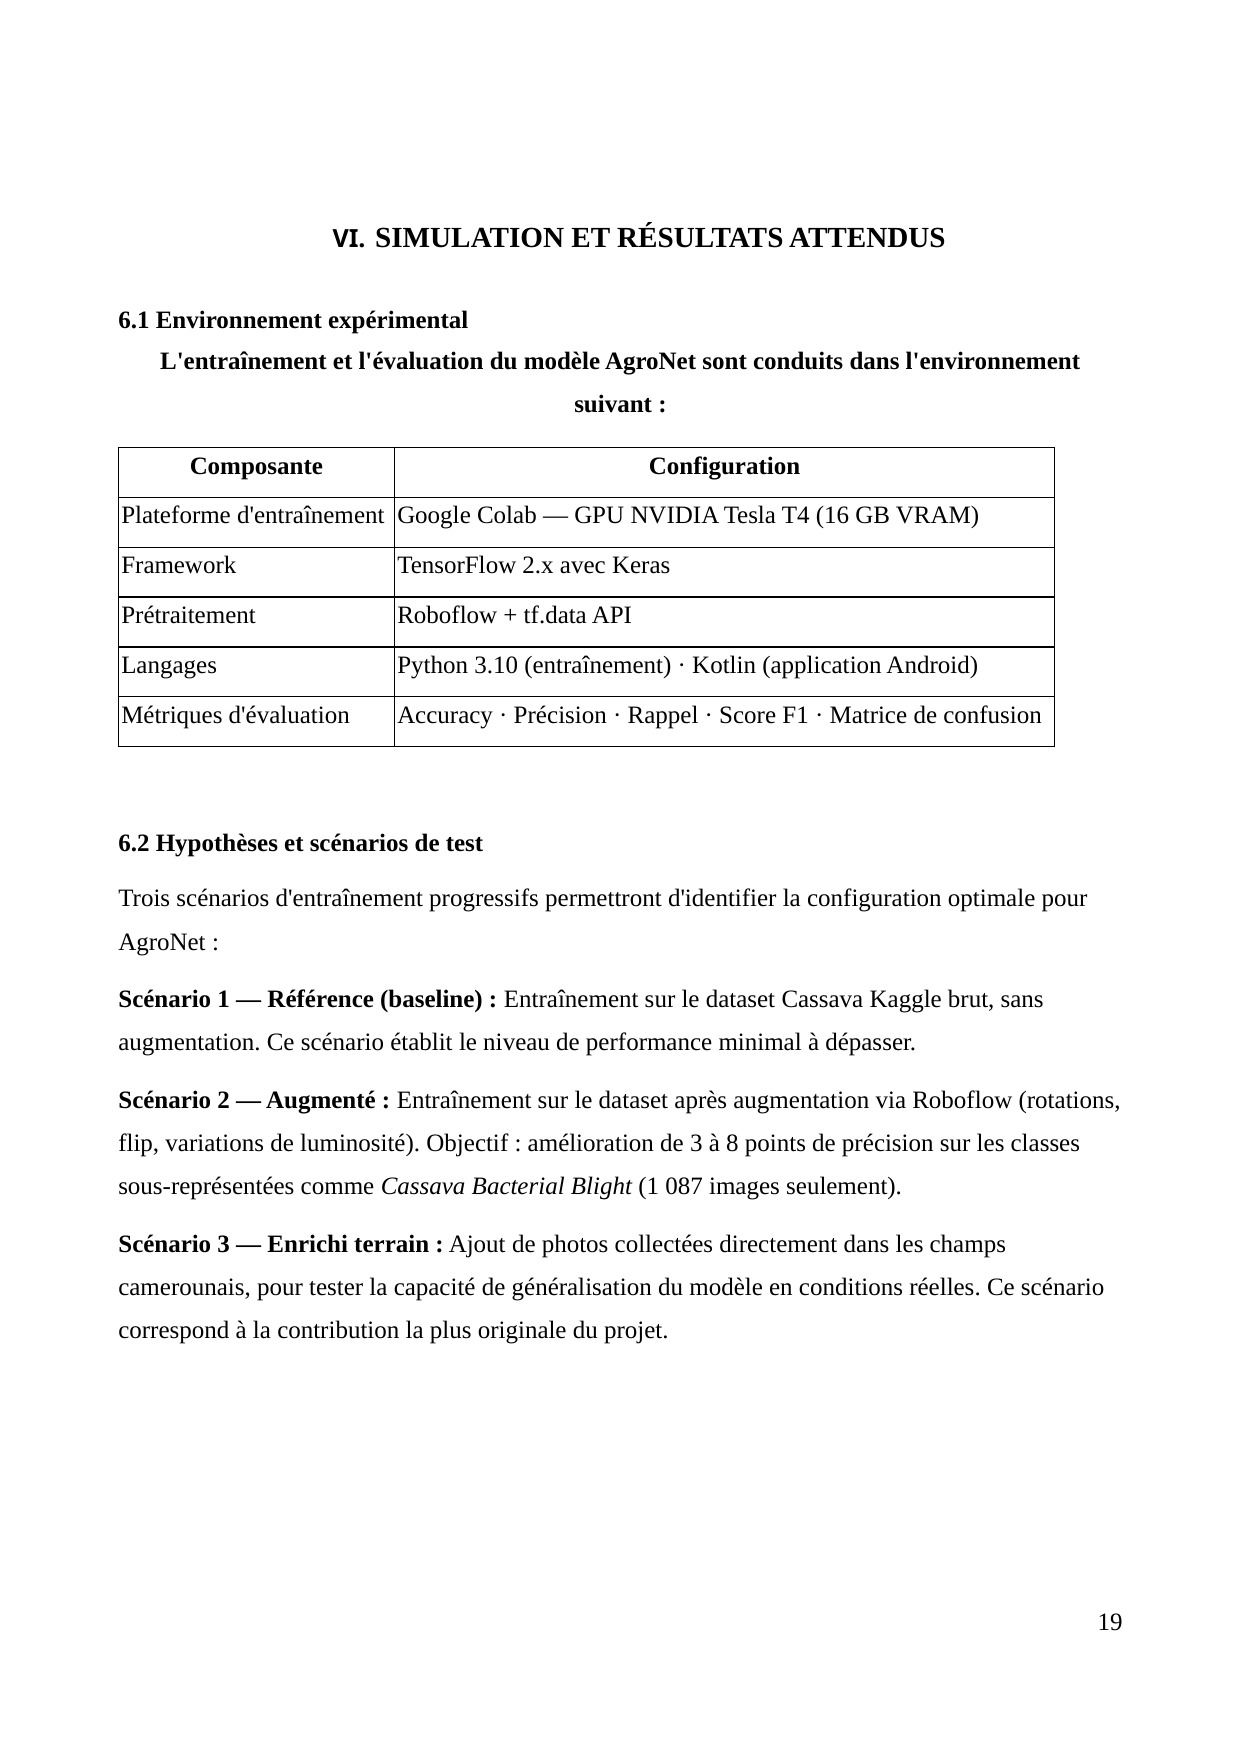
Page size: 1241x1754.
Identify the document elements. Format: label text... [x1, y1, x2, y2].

table_cell Accuracy · Précision · Rappel · Score F1 · Matrice de confusion [395, 697, 1054, 746]
text Scénario 3 — Enrichi terrain : Ajout de photos collectées directement dans les champs camerounais, pour tester la capacité de généralisation du modèle en conditions réelles. Ce scénario correspond à la contribution la plus originale du projet. [118, 1229, 1122, 1344]
table_header Composante [119, 448, 394, 497]
table_cell Métriques d'évaluation [119, 697, 394, 746]
subtitle 6.1 Environnement expérimental [118, 305, 1122, 333]
table_cell Roboflow + tf.data API [395, 598, 1054, 646]
text L'entraînement et l'évaluation du modèle AgroNet sont conduits dans l'environnement suivant : [118, 346, 1122, 418]
text Scénario 2 — Augmenté : Entraînement sur le dataset après augmentation via Roboflow (rotations, flip, variations de luminosité). Objectif : amélioration de 3 à 8 points de précision sur les classes sous-représentées comme Cassava Bacterial Blight (1 087 images seulement). [118, 1085, 1122, 1200]
text Trois scénarios d'entraînement progressifs permettront d'identifier la configuration optimale pour AgroNet : [118, 883, 1122, 955]
table_cell Langages [119, 648, 394, 696]
table_header Configuration [395, 448, 1054, 497]
table_cell Prétraitement [119, 598, 394, 646]
subtitle SIMULATION ET RÉSULTATS ATTENDUS [118, 221, 1122, 255]
table_cell TensorFlow 2.x avec Keras [395, 548, 1054, 596]
text Scénario 1 — Référence (baseline) : Entraînement sur le dataset Cassava Kaggle brut, sans augmentation. Ce scénario établit le niveau de performance minimal à dépasser. [118, 984, 1122, 1056]
table_cell Plateforme d'entraînement [119, 498, 394, 547]
subtitle 6.2 Hypothèses et scénarios de test [118, 828, 1122, 857]
table_cell Framework [119, 548, 394, 596]
table_cell Python 3.10 (entraînement) · Kotlin (application Android) [395, 648, 1054, 696]
table_cell Google Colab — GPU NVIDIA Tesla T4 (16 GB VRAM) [395, 498, 1054, 547]
